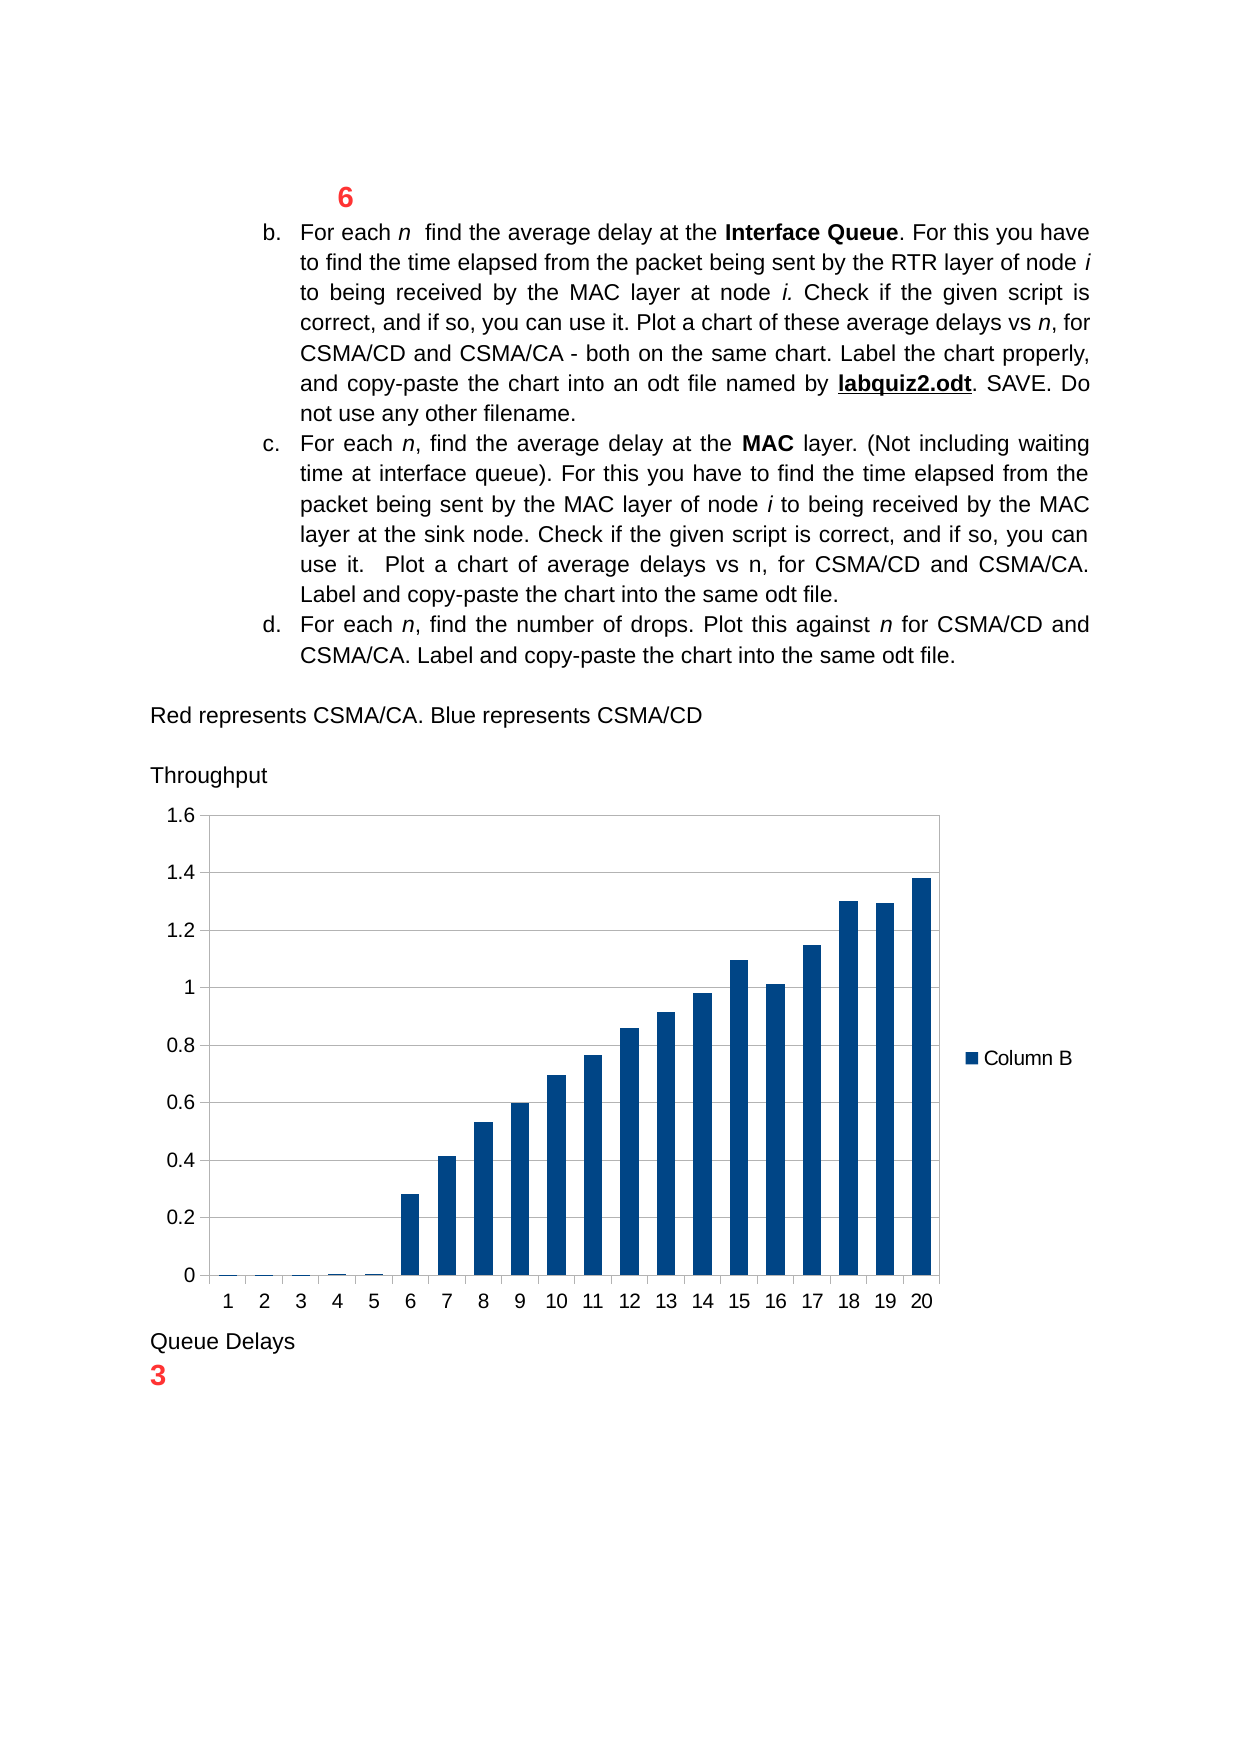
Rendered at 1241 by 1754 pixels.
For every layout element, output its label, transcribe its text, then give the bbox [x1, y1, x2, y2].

text 6 [337, 180, 1090, 214]
text Queue Delays [150, 1324, 1090, 1354]
text 3 [150, 1358, 1090, 1392]
text Red represents CSMA/CA. Blue represents CSMA/CD [150, 702, 1090, 728]
list For each n, find the number of drops. Plot this against n for CSMA/CD and CSMA/CA. Label and copy-paste the chart into the same odt file. [262, 611, 1090, 668]
list For each n find the average delay at the Interface Queue. For this you have to find the time elapsed from the packet being sent by the RTR layer of node i to being received by the MAC layer at node i. Check if the given script is correct, and if so, you can use it. Plot a chart of these average delays vs n, for CSMA/CD and CSMA/CA - both on the same chart. Label the chart properly, and copy-paste the chart into an odt file named by labquiz2.odt. SAVE. Do not use any other filename. [262, 219, 1090, 426]
text Throughput [150, 762, 1090, 789]
list For each n, find the average delay at the MAC layer. (Not including waiting time at interface queue). For this you have to find the time elapsed from the packet being sent by the MAC layer of node i to being received by the MAC layer at the sink node. Check if the given script is correct, and if so, you can use it. Plot a chart of average delays vs n, for CSMA/CD and CSMA/CA. Label and copy-paste the chart into the same odt file. [262, 430, 1090, 608]
